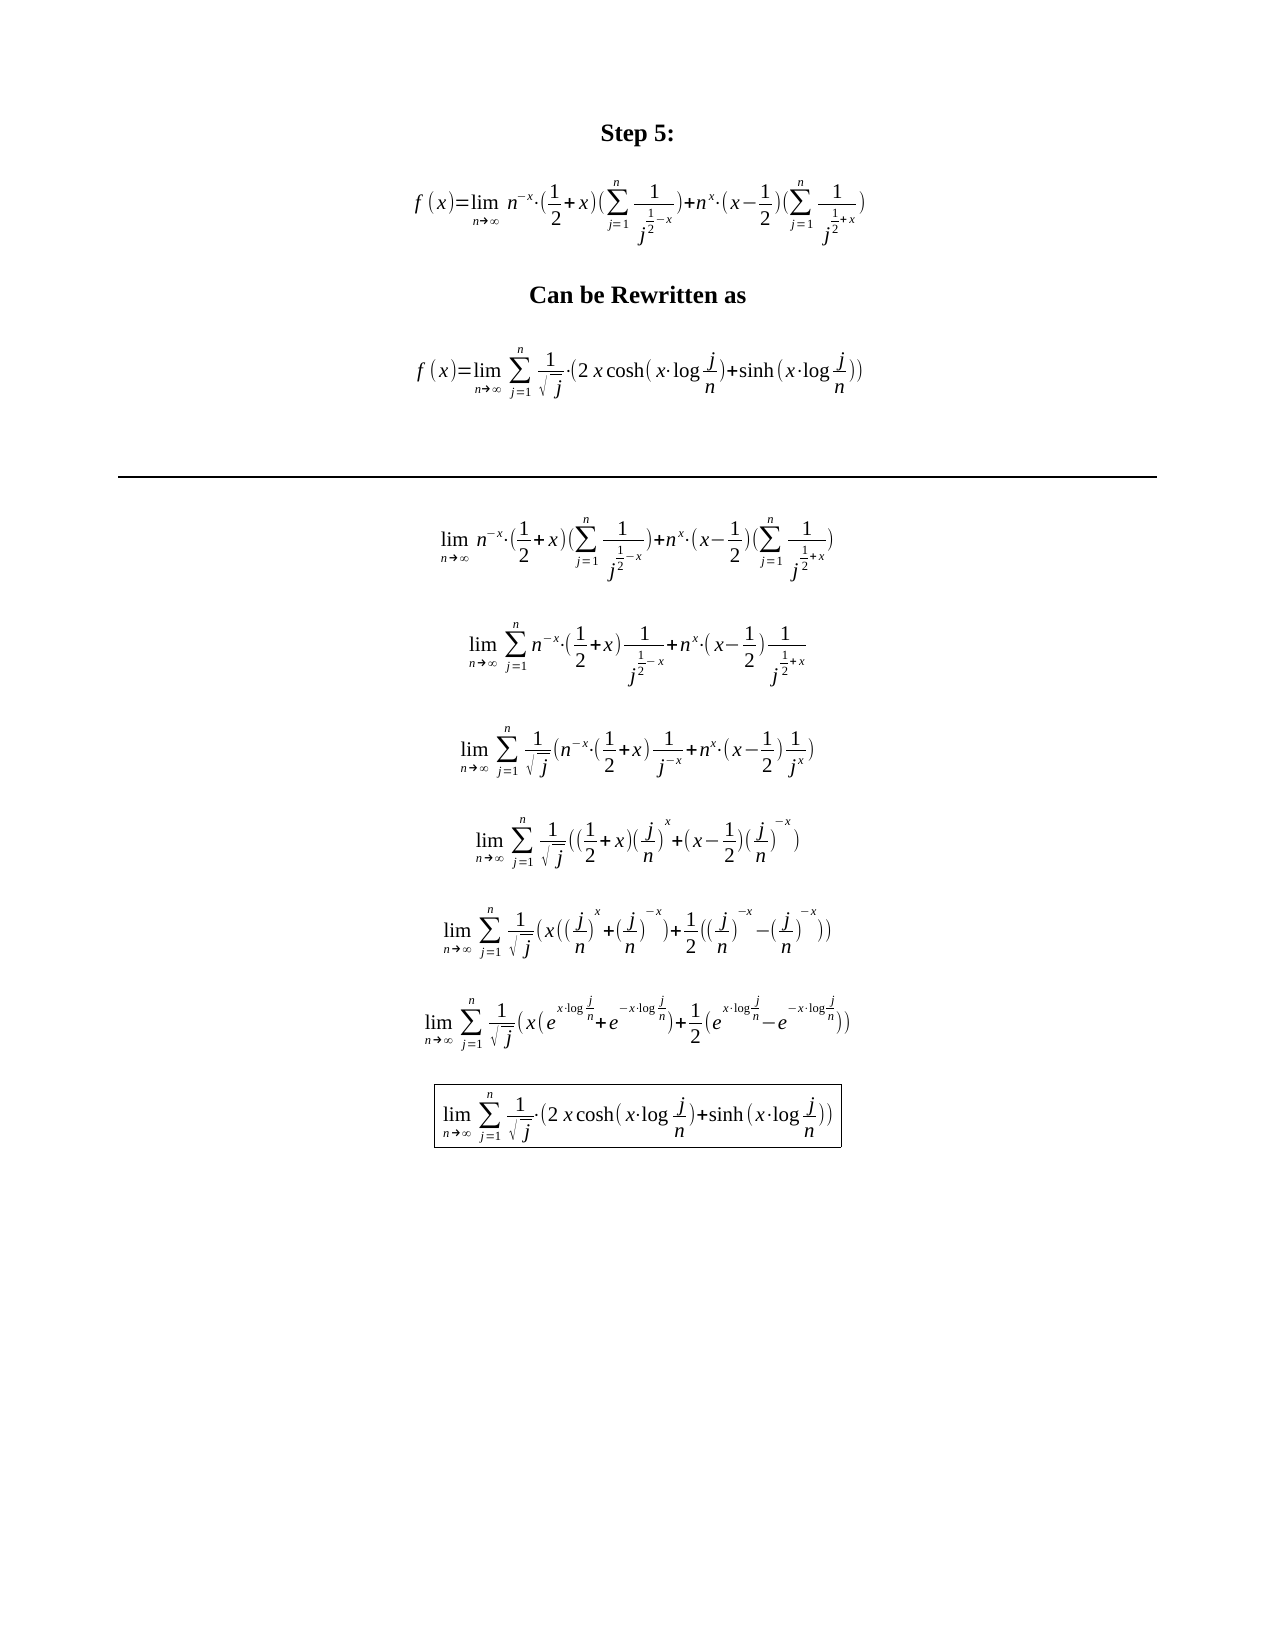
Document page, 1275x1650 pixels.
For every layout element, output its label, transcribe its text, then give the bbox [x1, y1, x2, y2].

text Can be Rewritten as [118, 280, 1157, 309]
text Step 5: [118, 118, 1157, 147]
